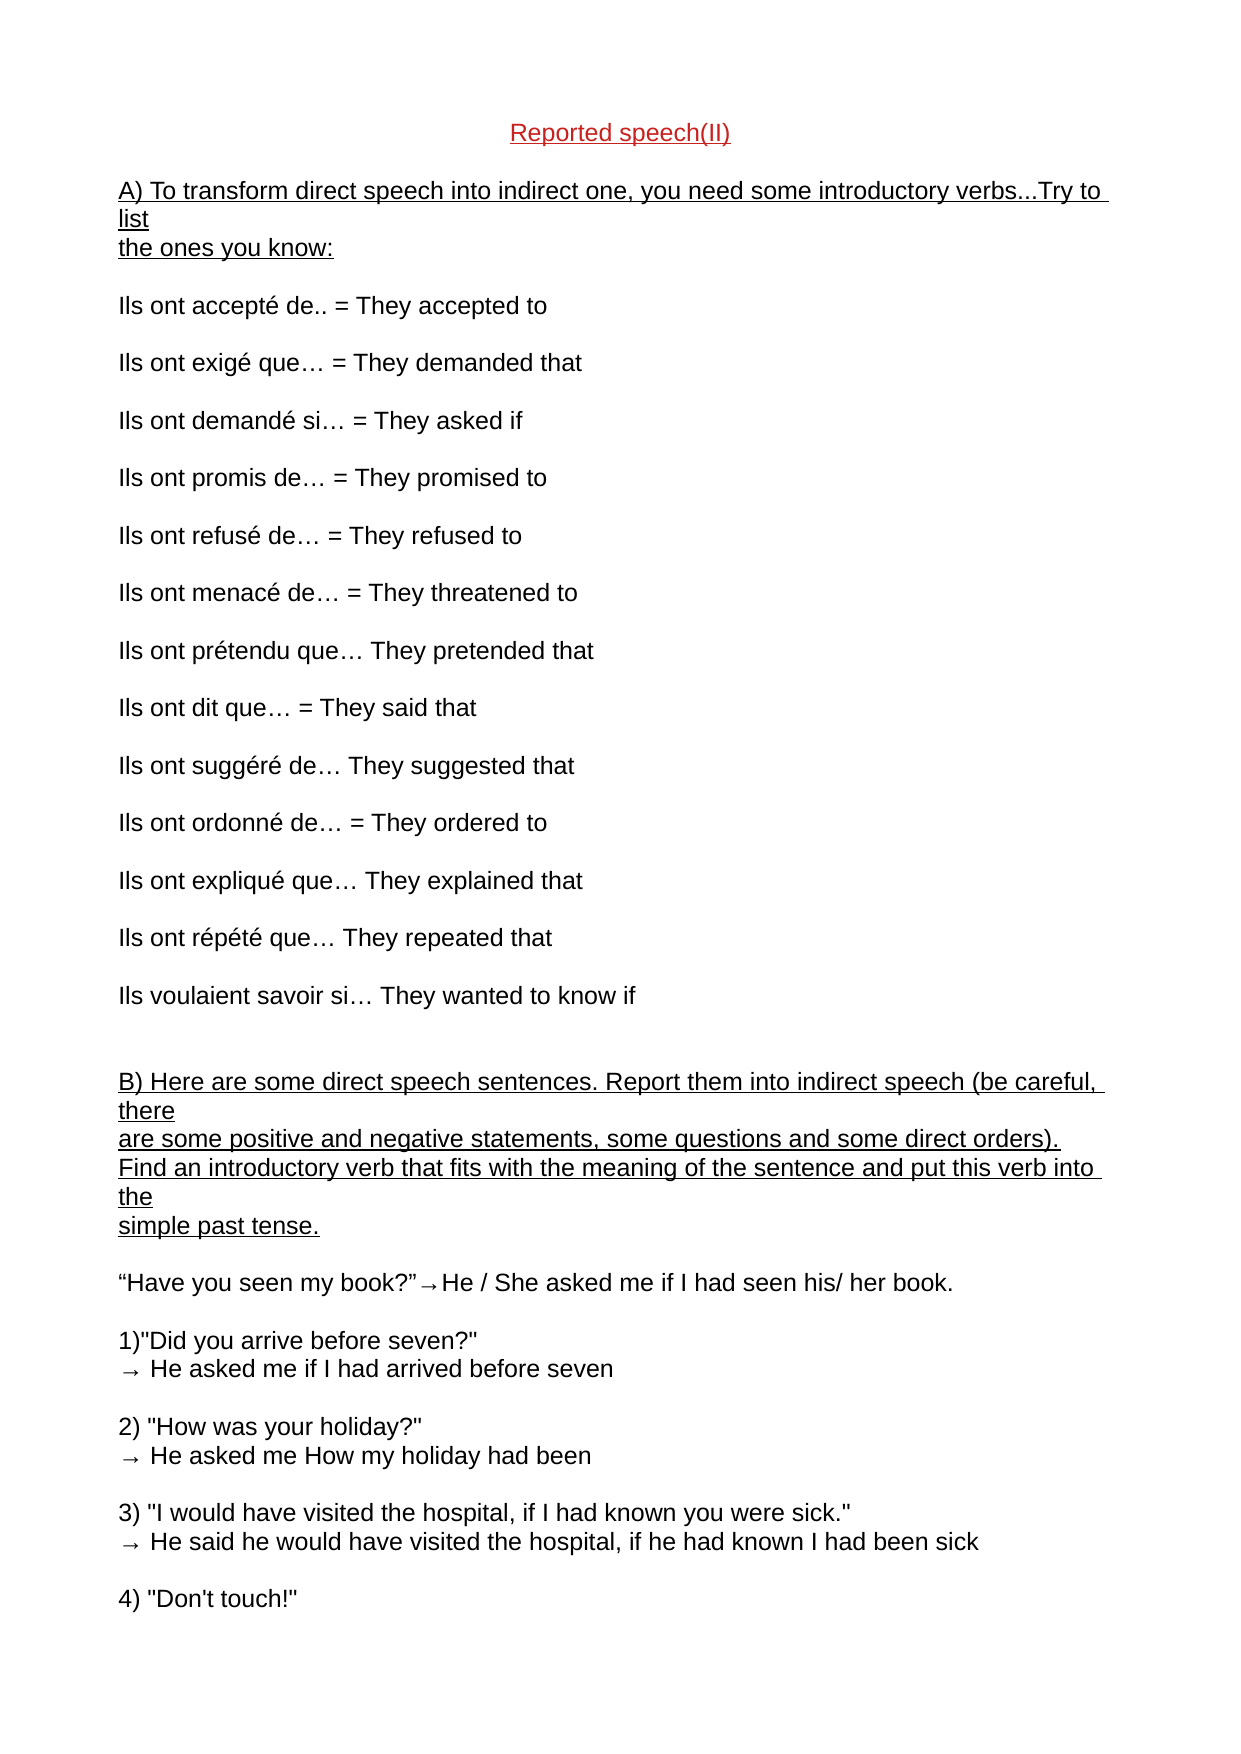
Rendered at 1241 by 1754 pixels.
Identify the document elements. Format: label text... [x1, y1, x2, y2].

text B) Here are some direct speech sentences. Report them into indirect speech (be careful, there [118, 1067, 1122, 1124]
text A) To transform direct speech into indirect one, you need some introductory verbs...Try to list [118, 176, 1122, 233]
text Ils ont dit que… = They said that [118, 693, 1122, 722]
text Find an introductory verb that fits with the meaning of the sentence and put this verb into the [118, 1153, 1122, 1211]
text → He asked me if I had arrived before seven [118, 1354, 1122, 1383]
text Ils ont prétendu que… They pretended that [118, 636, 1122, 664]
text Reported speech(II) [118, 118, 1122, 147]
text Ils ont suggéré de… They suggested that [118, 751, 1122, 779]
text Ils ont demandé si… = They asked if [118, 406, 1122, 434]
text the ones you know: [118, 233, 1122, 262]
text Ils ont ordonné de… = They ordered to [118, 808, 1122, 837]
text Ils ont exigé que… = They demanded that [118, 348, 1122, 377]
text “Have you seen my book?”→He / She asked me if I had seen his/ her book. [118, 1268, 1122, 1297]
text Ils ont menacé de… = They threatened to [118, 578, 1122, 607]
text are some positive and negative statements, some questions and some direct orders). [118, 1124, 1122, 1153]
text 1)"Did you arrive before seven?" [118, 1326, 1122, 1354]
text 3) "I would have visited the hospital, if I had known you were sick." [118, 1498, 1122, 1527]
text simple past tense. [118, 1211, 1122, 1239]
text Ils ont accepté de.. = They accepted to [118, 291, 1122, 319]
text 2) "How was your holiday?" [118, 1412, 1122, 1441]
text Ils ont refusé de… = They refused to [118, 521, 1122, 549]
text → He said he would have visited the hospital, if he had known I had been sick [118, 1527, 1122, 1556]
text 4) "Don't touch!" [118, 1584, 1122, 1613]
text → He asked me How my holiday had been [118, 1441, 1122, 1469]
text Ils ont promis de… = They promised to [118, 463, 1122, 492]
text Ils ont répété que… They repeated that [118, 923, 1122, 952]
text Ils ont expliqué que… They explained that [118, 866, 1122, 894]
text Ils voulaient savoir si… They wanted to know if [118, 981, 1122, 1009]
